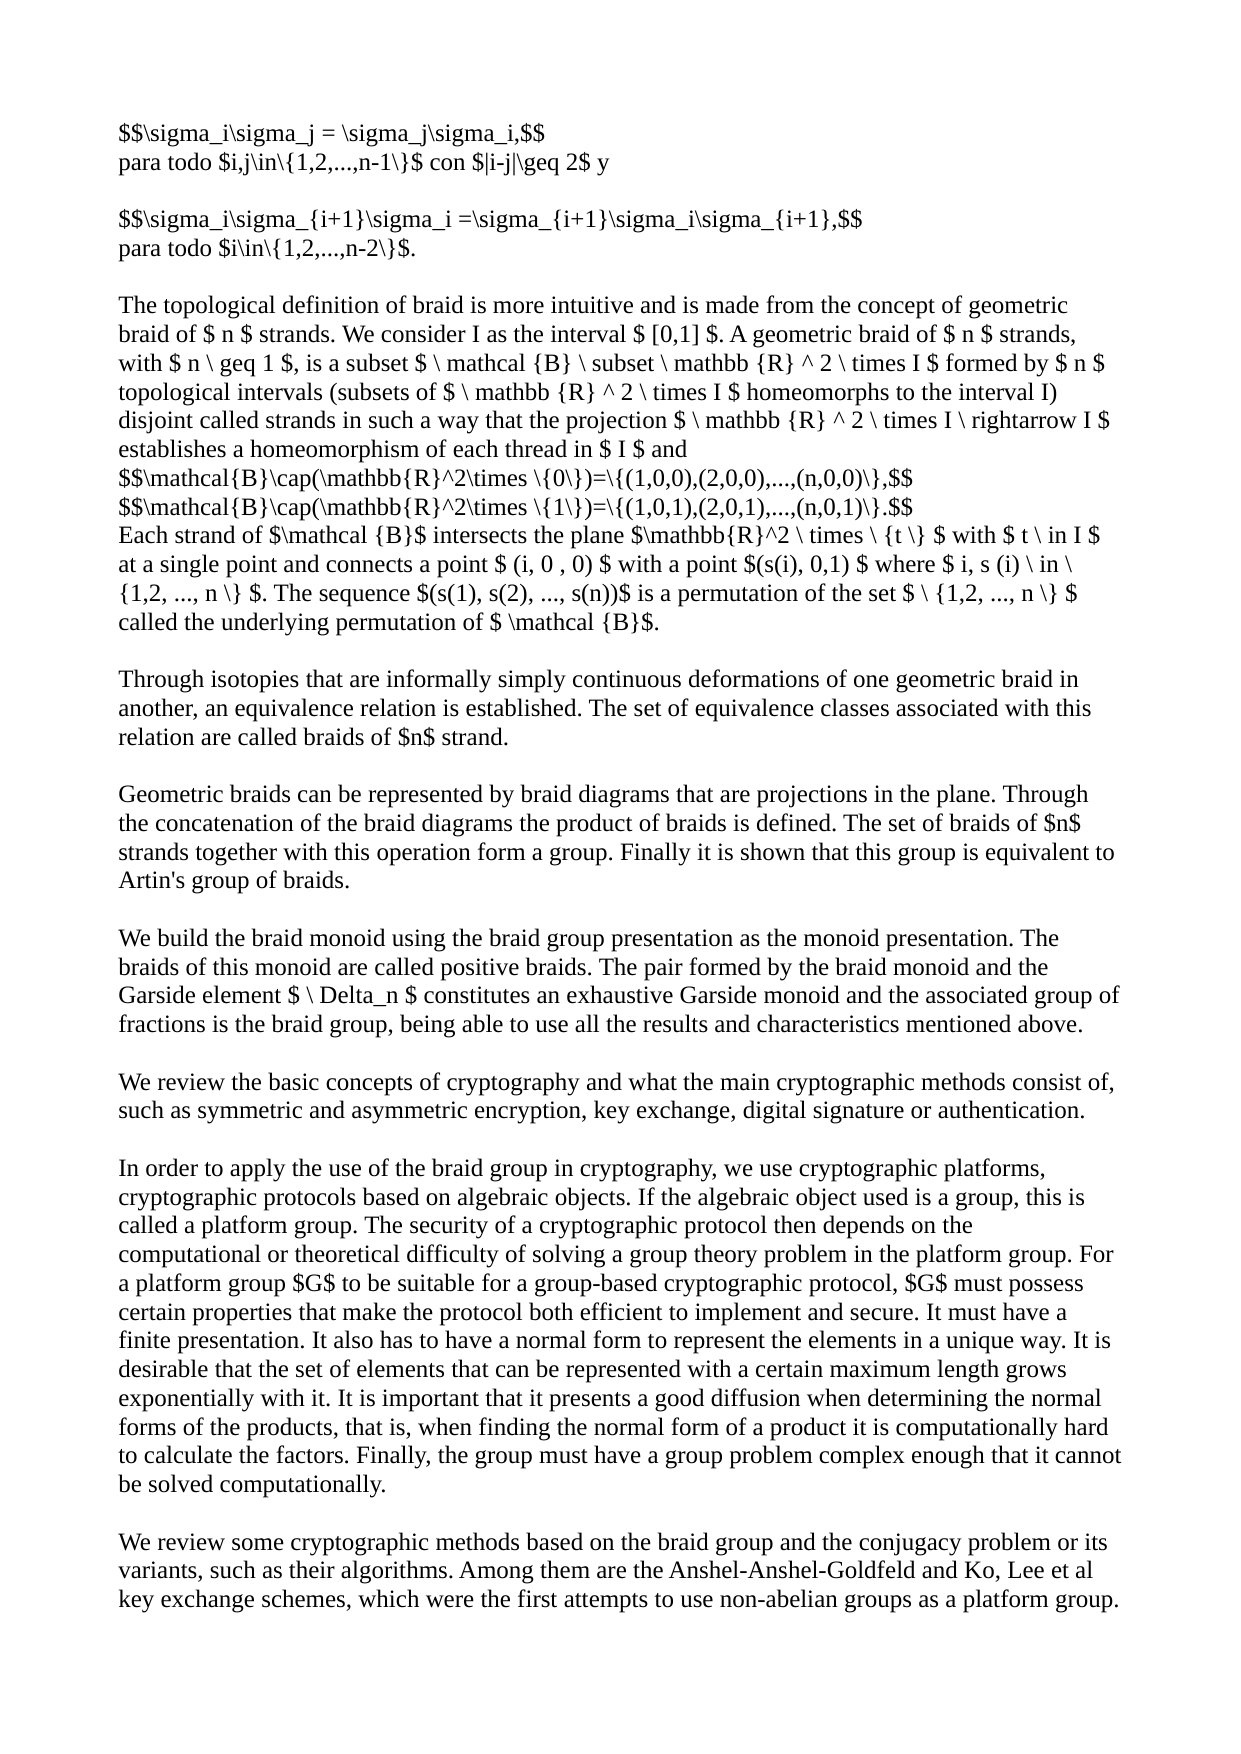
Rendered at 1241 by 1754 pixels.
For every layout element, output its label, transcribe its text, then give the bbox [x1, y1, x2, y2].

text We review the basic concepts of cryptography and what the main cryptographic methods consist of, such as symmetric and asymmetric encryption, key exchange, digital signature or authentication. [118, 1067, 1122, 1124]
text $$\sigma_i\sigma_{i+1}\sigma_i =\sigma_{i+1}\sigma_i\sigma_{i+1},$$ [118, 204, 1122, 233]
text We build the braid monoid using the braid group presentation as the monoid presentation. The braids of this monoid are called positive braids. The pair formed by the braid monoid and the Garside element $ \ Delta_n $ constitutes an exhaustive Garside monoid and the associated group of fractions is the braid group, being able to use all the results and characteristics mentioned above. [118, 923, 1122, 1038]
text $$\mathcal{B}\cap(\mathbb{R}^2\times \{1\})=\{(1,0,1),(2,0,1),...,(n,0,1)\}.$$ [118, 492, 1122, 521]
text Each strand of $\mathcal {B}$ intersects the plane $\mathbb{R}^2 \ times \ {t \} $ with $ t \ in I $ at a single point and connects a point $ (i, 0 , 0) $ with a point $(s(i), 0,1) $ where $ i, s (i) \ in \ {1,2, ..., n \} $. The sequence $(s(1), s(2), ..., s(n))$ is a permutation of the set $ \ {1,2, ..., n \} $ called the underlying permutation of $ \mathcal {B}$. [118, 521, 1122, 636]
text In order to apply the use of the braid group in cryptography, we use cryptographic platforms, cryptographic protocols based on algebraic objects. If the algebraic object used is a group, this is called a platform group. The security of a cryptographic protocol then depends on the computational or theoretical difficulty of solving a group theory problem in the platform group. For a platform group $G$ to be suitable for a group-based cryptographic protocol, $G$ must possess certain properties that make the protocol both efficient to implement and secure. It must have a finite presentation. It also has to have a normal form to represent the elements in a unique way. It is desirable that the set of elements that can be represented with a certain maximum length grows exponentially with it. It is important that it presents a good diffusion when determining the normal forms of the products, that is, when finding the normal form of a product it is computationally hard to calculate the factors. Finally, the group must have a group problem complex enough that it cannot be solved computationally. [118, 1153, 1122, 1498]
text The topological definition of braid is more intuitive and is made from the concept of geometric braid of $ n $ strands. We consider I as the interval $ [0,1] $. A geometric braid of $ n $ strands, with $ n \ geq 1 $, is a subset $ \ mathcal {B} \ subset \ mathbb {R} ^ 2 \ times I $ formed by $ n $ topological intervals (subsets of $ \ mathbb {R} ^ 2 \ times I $ homeomorphs to the interval I) disjoint called strands in such a way that the projection $ \ mathbb {R} ^ 2 \ times I \ rightarrow I $ establishes a homeomorphism of each thread in $ I $ and [118, 291, 1122, 463]
text Through isotopies that are informally simply continuous deformations of one geometric braid in another, an equivalence relation is established. The set of equivalence classes associated with this relation are called braids of $n$ strand. [118, 664, 1122, 751]
text para todo $i,j\in\{1,2,...,n-1\}$ con $|i-j|\geq 2$ y [118, 147, 1122, 176]
text $$\mathcal{B}\cap(\mathbb{R}^2\times \{0\})=\{(1,0,0),(2,0,0),...,(n,0,0)\},$$ [118, 463, 1122, 492]
text We review some cryptographic methods based on the braid group and the conjugacy problem or its variants, such as their algorithms. Among them are the Anshel-Anshel-Goldfeld and Ko, Lee et al key exchange schemes, which were the first attempts to use non-abelian groups as a platform group. [118, 1527, 1122, 1613]
text $$\sigma_i\sigma_j = \sigma_j\sigma_i,$$ [118, 118, 1122, 147]
text Geometric braids can be represented by braid diagrams that are projections in the plane. Through the concatenation of the braid diagrams the product of braids is defined. The set of braids of $n$ strands together with this operation form a group. Finally it is shown that this group is equivalent to Artin's group of braids. [118, 779, 1122, 894]
text para todo $i\in\{1,2,...,n-2\}$. [118, 233, 1122, 262]
